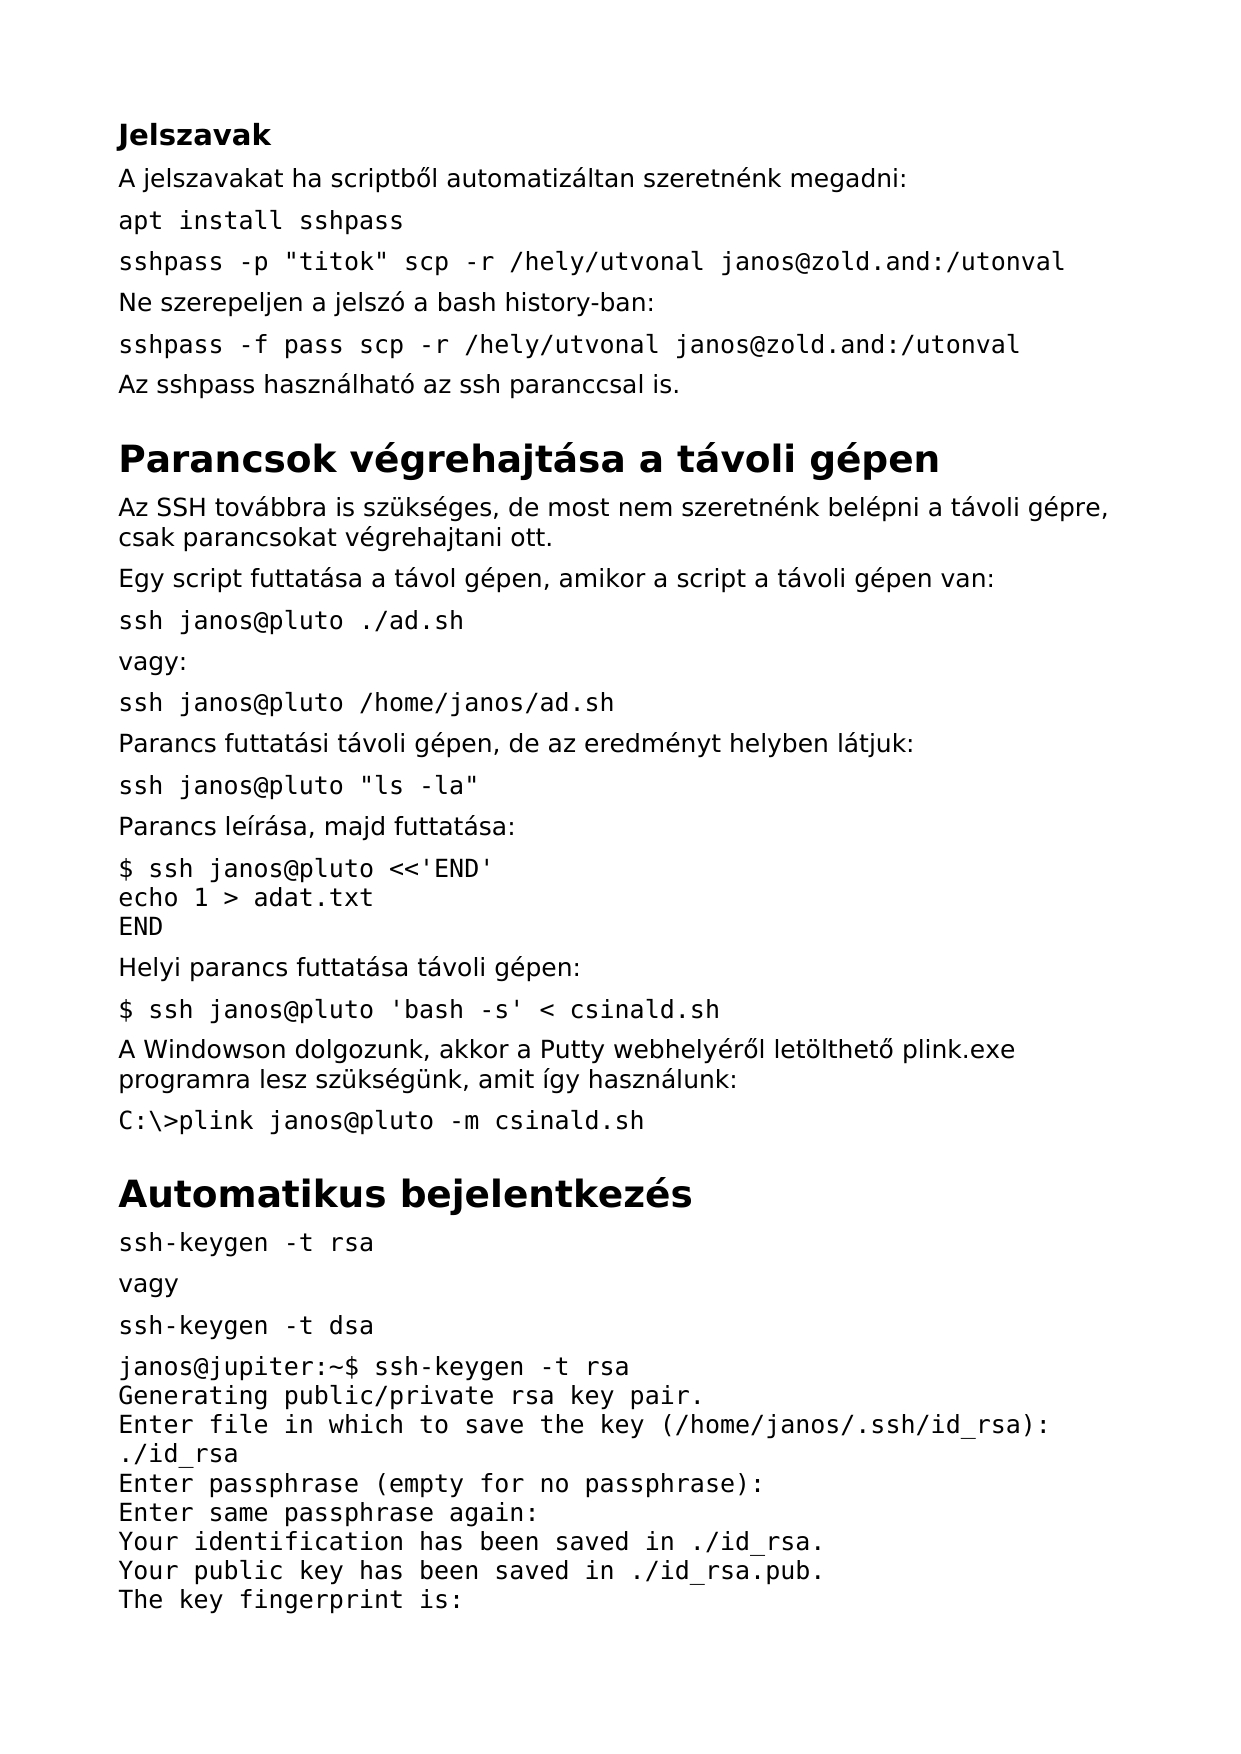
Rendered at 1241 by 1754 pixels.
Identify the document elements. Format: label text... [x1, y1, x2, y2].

text $ ssh janos@pluto <<'END' echo 1 > adat.txt END [118, 854, 1122, 941]
text ssh janos@pluto ./ad.sh [118, 606, 1122, 635]
text Ne szerepeljen a jelszó a bash history-ban: [118, 288, 1122, 317]
text Parancs futtatási távoli gépen, de az eredményt helyben látjuk: [118, 729, 1122, 759]
subtitle Parancsok végrehajtása a távoli gépen [118, 437, 1122, 481]
text Parancs leírása, majd futtatása: [118, 812, 1122, 841]
text apt install sshpass [118, 206, 1122, 235]
text Az sshpass használható az ssh paranccsal is. [118, 371, 1122, 400]
text ssh janos@pluto "ls -la" [118, 771, 1122, 800]
text vagy: [118, 647, 1122, 676]
subtitle Automatikus bejelentkezés [118, 1172, 1122, 1216]
text Helyi parancs futtatása távoli gépen: [118, 953, 1122, 982]
text Egy script futtatása a távol gépen, amikor a script a távoli gépen van: [118, 564, 1122, 593]
text ssh janos@pluto /home/janos/ad.sh [118, 689, 1122, 718]
text ssh-keygen -t rsa [118, 1229, 1122, 1258]
text A Windowson dolgozunk, akkor a Putty webhelyéről letölthető plink.exe programra lesz szükségünk, amit így használunk: [118, 1036, 1122, 1094]
text janos@jupiter:~$ ssh-keygen -t rsa Generating public/private rsa key pair. Enter file in which to save the key (/home/janos/.ssh/id_rsa): ./id_rsa Enter passphrase (empty for no passphrase): Enter same passphrase again: Your identification has been saved in ./id_rsa. Your public key has been saved in ./id_rsa.pub. The key fingerprint is: [118, 1352, 1122, 1615]
subtitle Jelszavak [118, 118, 1122, 152]
text sshpass -f pass scp -r /hely/utvonal janos@zold.and:/utonval [118, 330, 1122, 359]
text ssh-keygen -t dsa [118, 1311, 1122, 1340]
text C:\>plink janos@pluto -m csinald.sh [118, 1107, 1122, 1136]
text Az SSH továbbra is szükséges, de most nem szeretnénk belépni a távoli gépre, csak parancsokat végrehajtani ott. [118, 493, 1122, 552]
text vagy [118, 1269, 1122, 1299]
text A jelszavakat ha scriptből automatizáltan szeretnénk megadni: [118, 164, 1122, 194]
text $ ssh janos@pluto 'bash -s' < csinald.sh [118, 995, 1122, 1024]
text sshpass -p "titok" scp -r /hely/utvonal janos@zold.and:/utonval [118, 247, 1122, 276]
